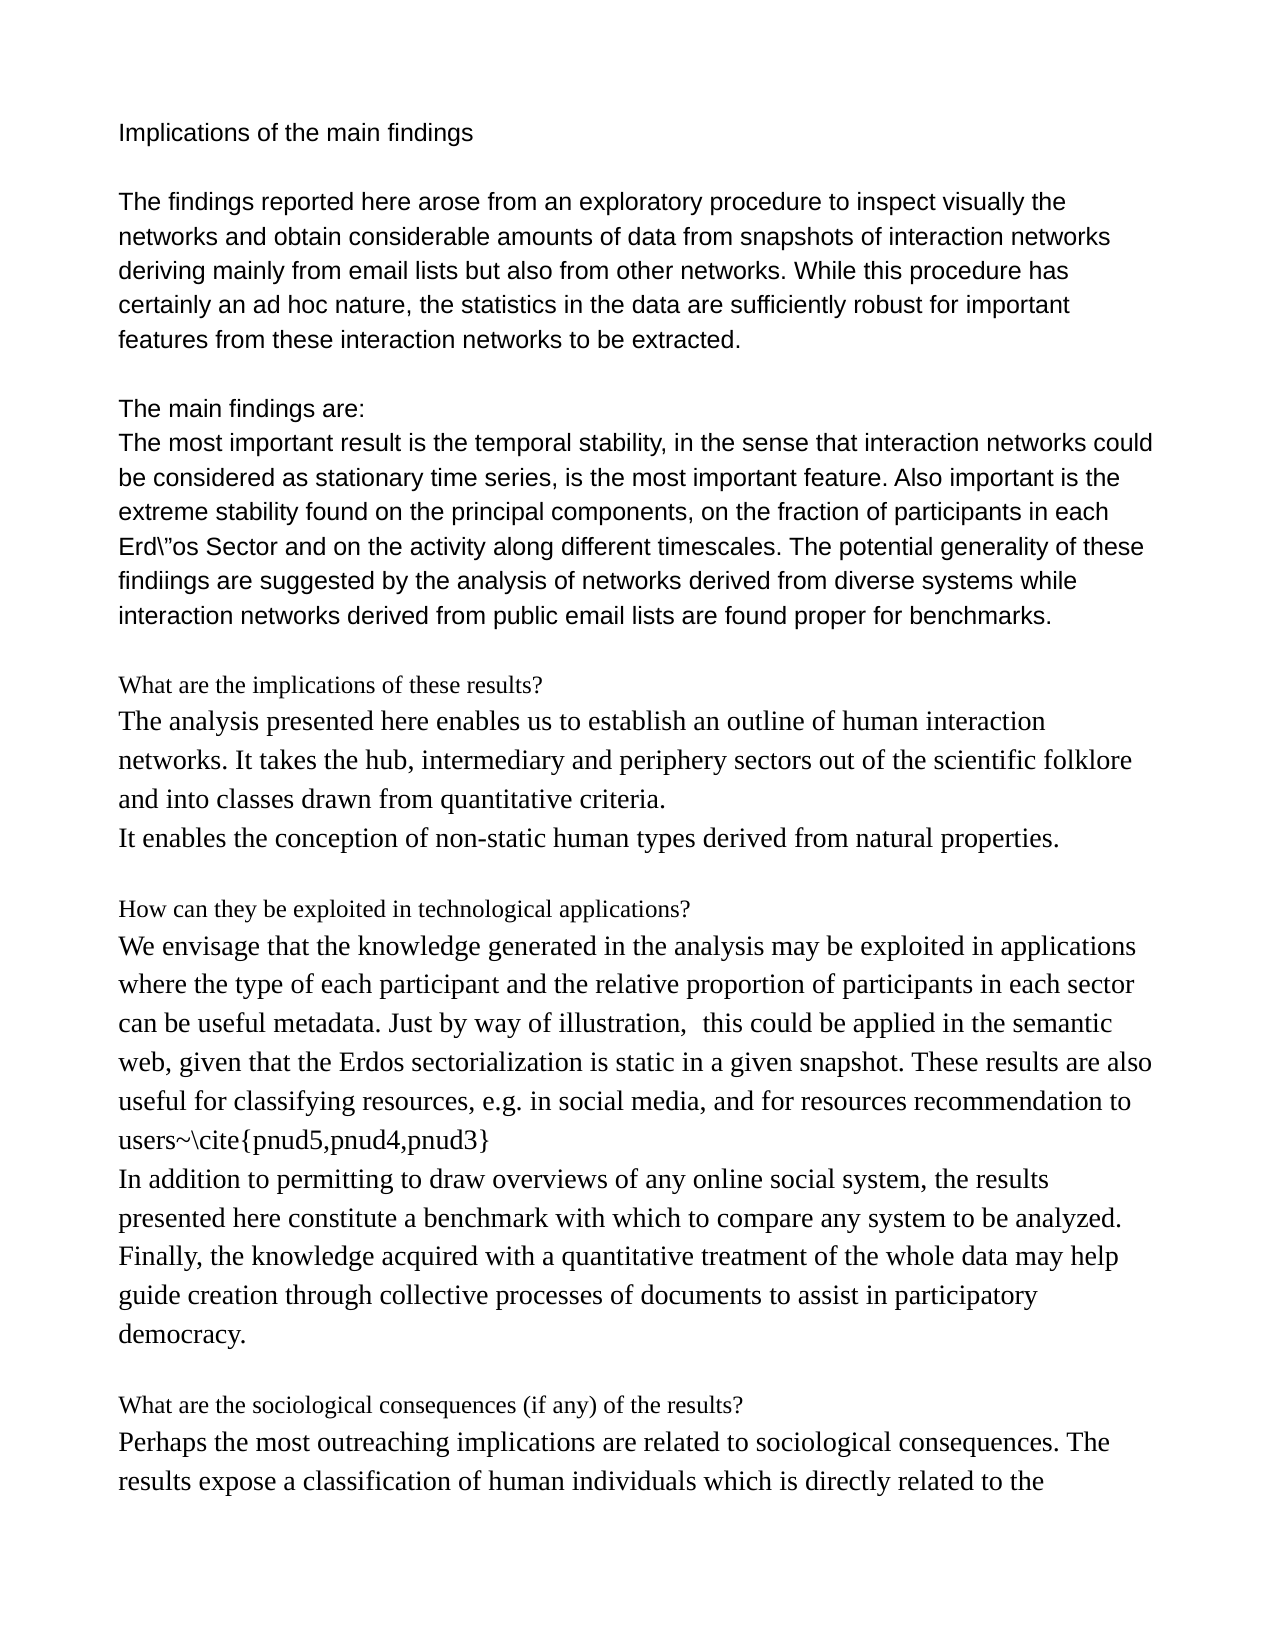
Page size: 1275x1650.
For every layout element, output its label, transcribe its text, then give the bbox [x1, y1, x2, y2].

text The findings reported here arose from an exploratory procedure to inspect visually the networks and obtain considerable amounts of data from snapshots of interaction networks deriving mainly from email lists but also from other networks. While this procedure has certainly an ad hoc nature, the statistics in the data are sufficiently robust for important features from these interaction networks to be extracted. [118, 187, 1157, 354]
text What are the sociological consequences (if any) of the results? [118, 1391, 1157, 1419]
text Perhaps the most outreaching implications are related to sociological consequences. The results expose a classification of human individuals which is directly related to the [118, 1425, 1157, 1496]
text In addition to permitting to draw overviews of any online social system, the results presented here constitute a benchmark with which to compare any system to be analyzed. Finally, the knowledge acquired with a quantitative treatment of the whole data may help guide creation through collective processes of documents to assist in participatory democracy. [118, 1162, 1157, 1349]
text The analysis presented here enables us to establish an outline of human interaction networks. It takes the hub, intermediary and periphery sectors out of the scientific folklore and into classes drawn from quantitative criteria. [118, 704, 1157, 814]
text We envisage that the knowledge generated in the analysis may be exploited in applications where the type of each participant and the relative proportion of participants in each sector can be useful metadata. Just by way of illustration, this could be applied in the semantic web, given that the Erdos sectorialization is static in a given snapshot. These results are also useful for classifying resources, e.g. in social media, and for resources recommendation to users~\cite{pnud5,pnud4,pnud3} [118, 929, 1157, 1155]
text It enables the conception of non-static human types derived from natural properties. [118, 821, 1157, 853]
text The main findings are: [118, 394, 1157, 423]
text What are the implications of these results? [118, 670, 1157, 698]
text How can they be exploited in technological applications? [118, 894, 1157, 923]
text The most important result is the temporal stability, in the sense that interaction networks could be considered as stationary time series, is the most important feature. Also important is the extreme stability found on the principal components, on the fraction of participants in each Erd\”os Sector and on the activity along different timescales. The potential generality of these findiings are suggested by the analysis of networks derived from diverse systems while interaction networks derived from public email lists are found proper for benchmarks. [118, 428, 1157, 629]
text Implications of the main findings [118, 118, 1157, 147]
